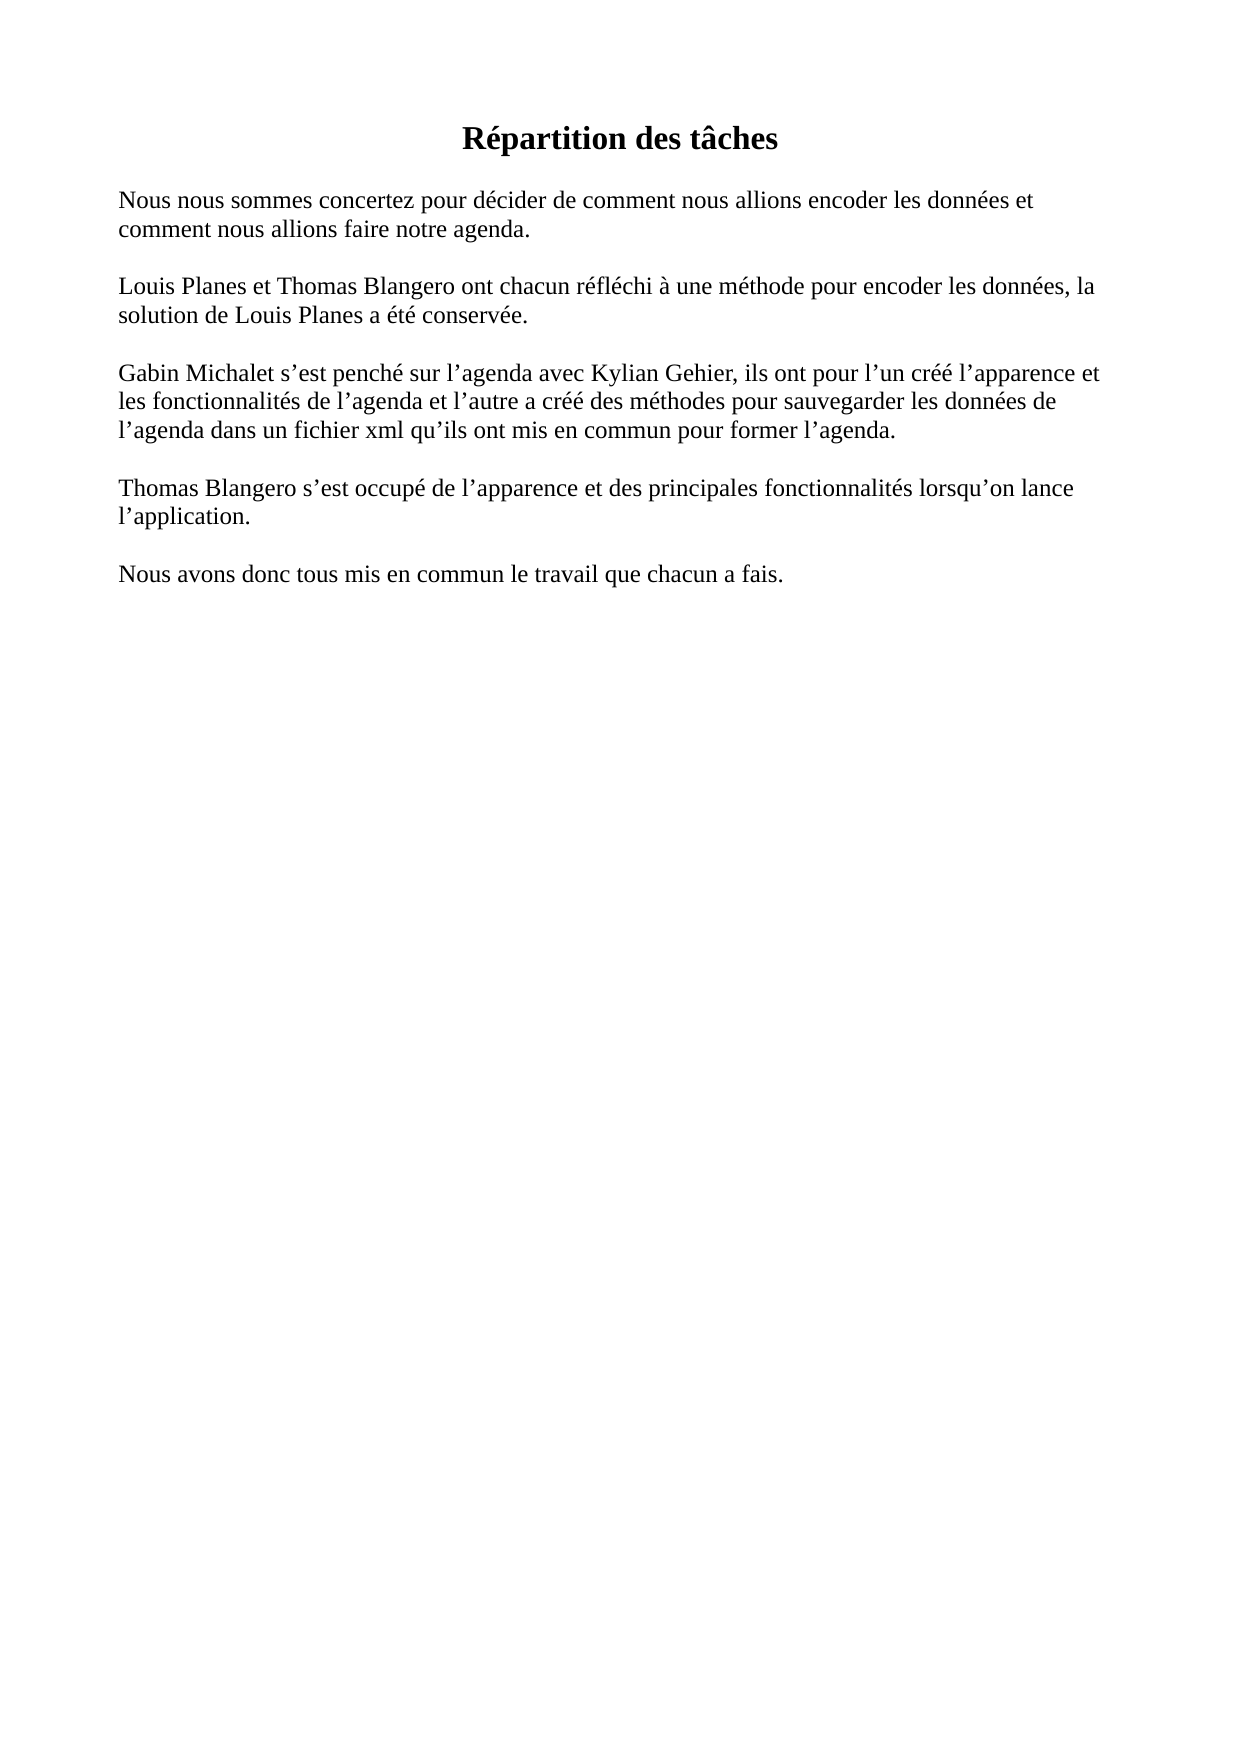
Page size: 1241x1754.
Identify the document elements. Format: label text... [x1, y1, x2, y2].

text Louis Planes et Thomas Blangero ont chacun réfléchi à une méthode pour encoder les données, la solution de Louis Planes a été conservée. [118, 271, 1122, 329]
text Nous avons donc tous mis en commun le travail que chacun a fais. [118, 559, 1122, 588]
text Gabin Michalet s’est penché sur l’agenda avec Kylian Gehier, ils ont pour l’un créé l’apparence et les fonctionnalités de l’agenda et l’autre a créé des méthodes pour sauvegarder les données de l’agenda dans un fichier xml qu’ils ont mis en commun pour former l’agenda. [118, 358, 1122, 444]
text Nous nous sommes concertez pour décider de comment nous allions encoder les données et comment nous allions faire notre agenda. [118, 185, 1122, 243]
text Thomas Blangero s’est occupé de l’apparence et des principales fonctionnalités lorsqu’on lance l’application. [118, 473, 1122, 530]
text Répartition des tâches [118, 118, 1122, 156]
